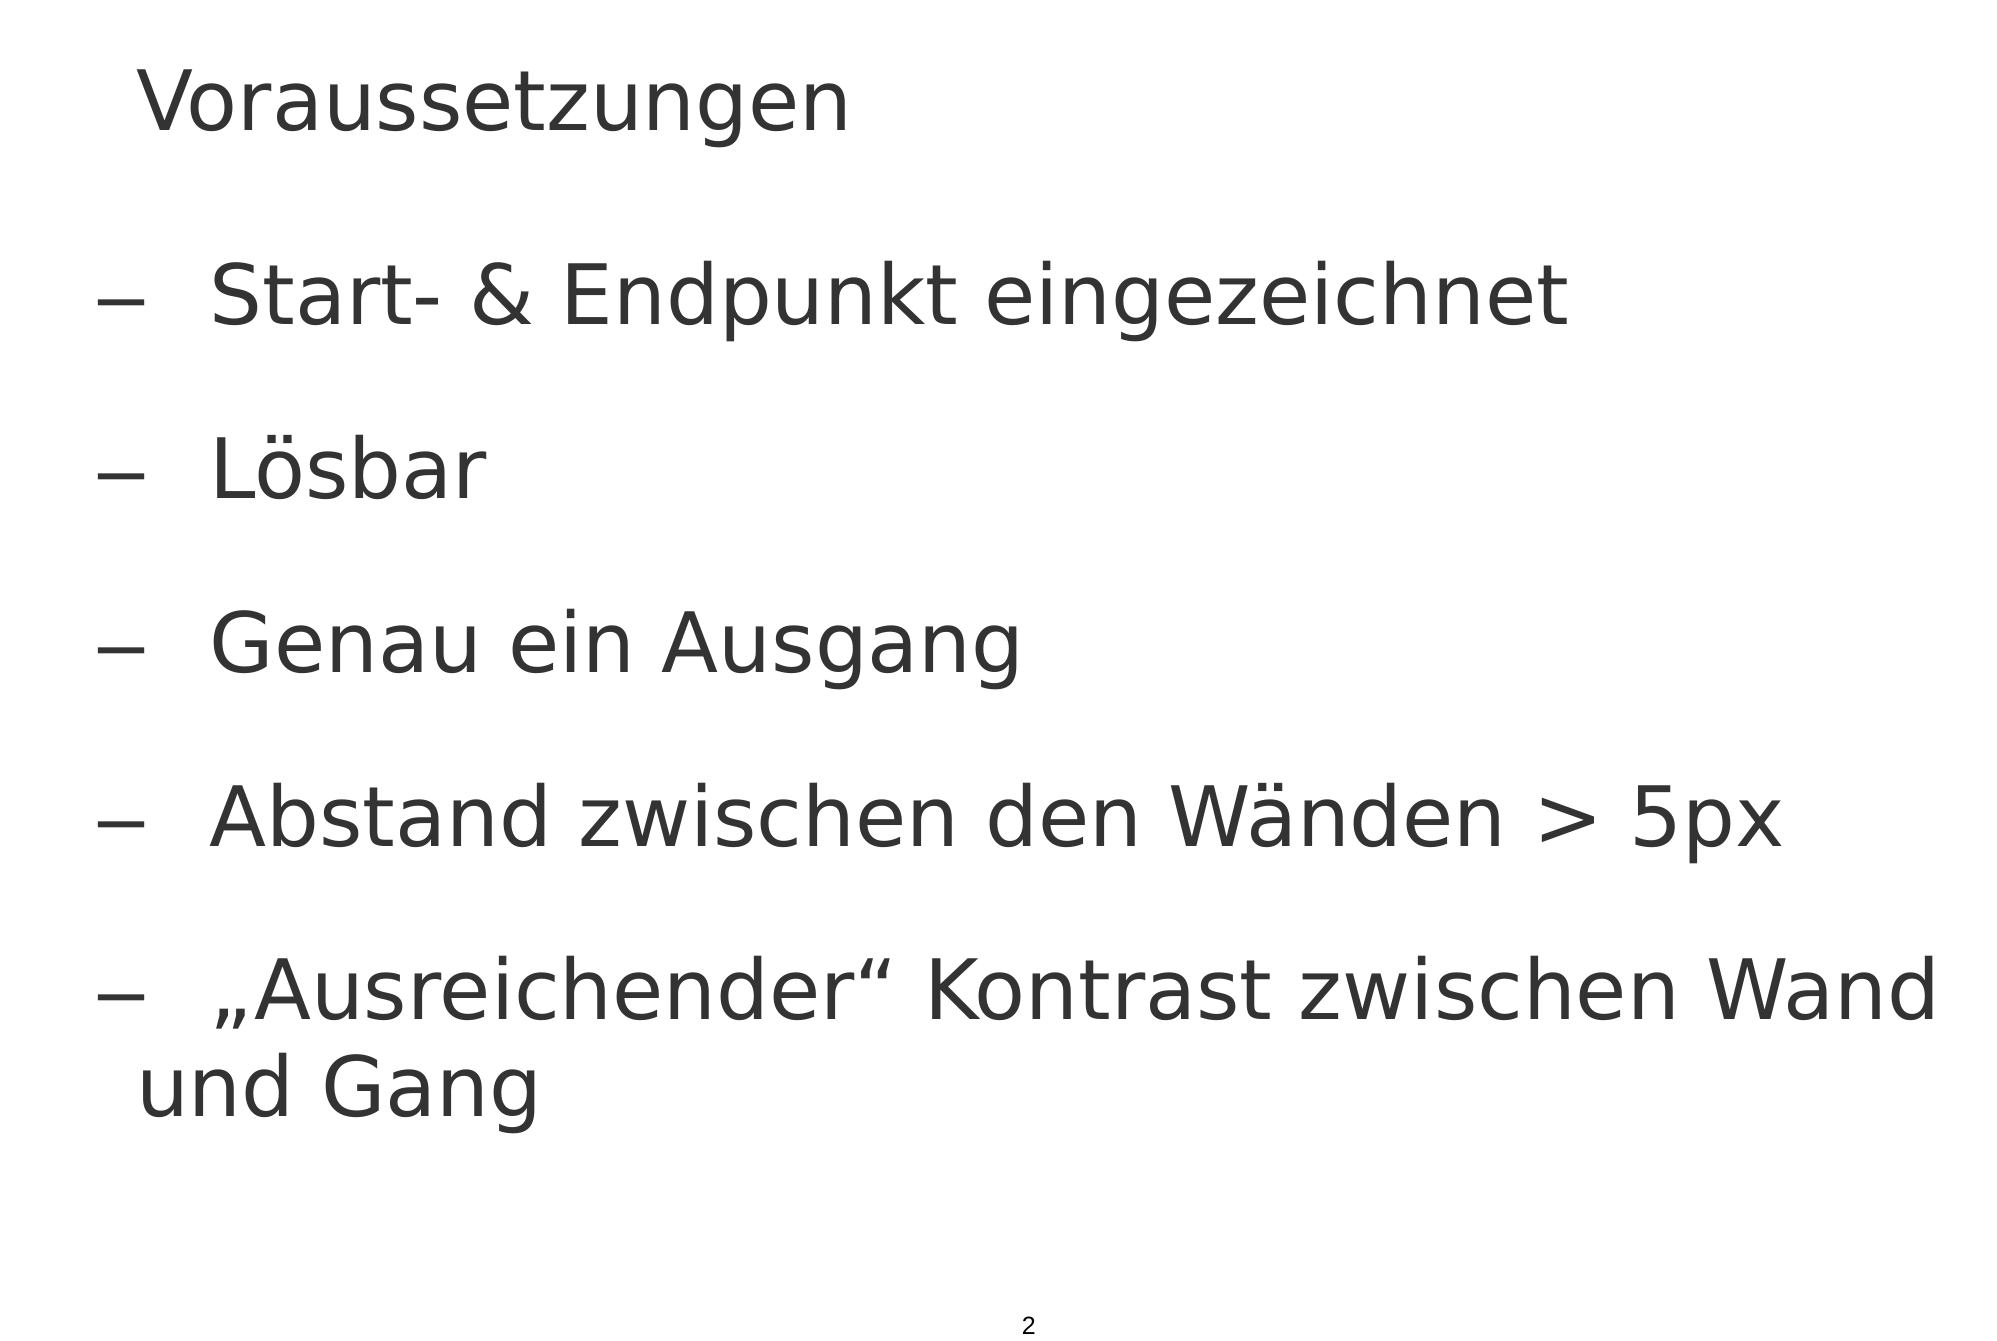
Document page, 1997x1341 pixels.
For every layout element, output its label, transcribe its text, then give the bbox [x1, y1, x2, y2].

list Abstand zwischen den Wänden > 5px [98, 768, 1996, 866]
list Genau ein Ausgang [98, 595, 1996, 692]
list Lösbar [98, 421, 1996, 518]
list Start- & Endpunkt eingezeichnet [98, 247, 1996, 344]
list „Ausreichender“ Kontrast zwischen Wand und Gang [98, 942, 1996, 1136]
list Voraussetzungen [98, 53, 1996, 247]
